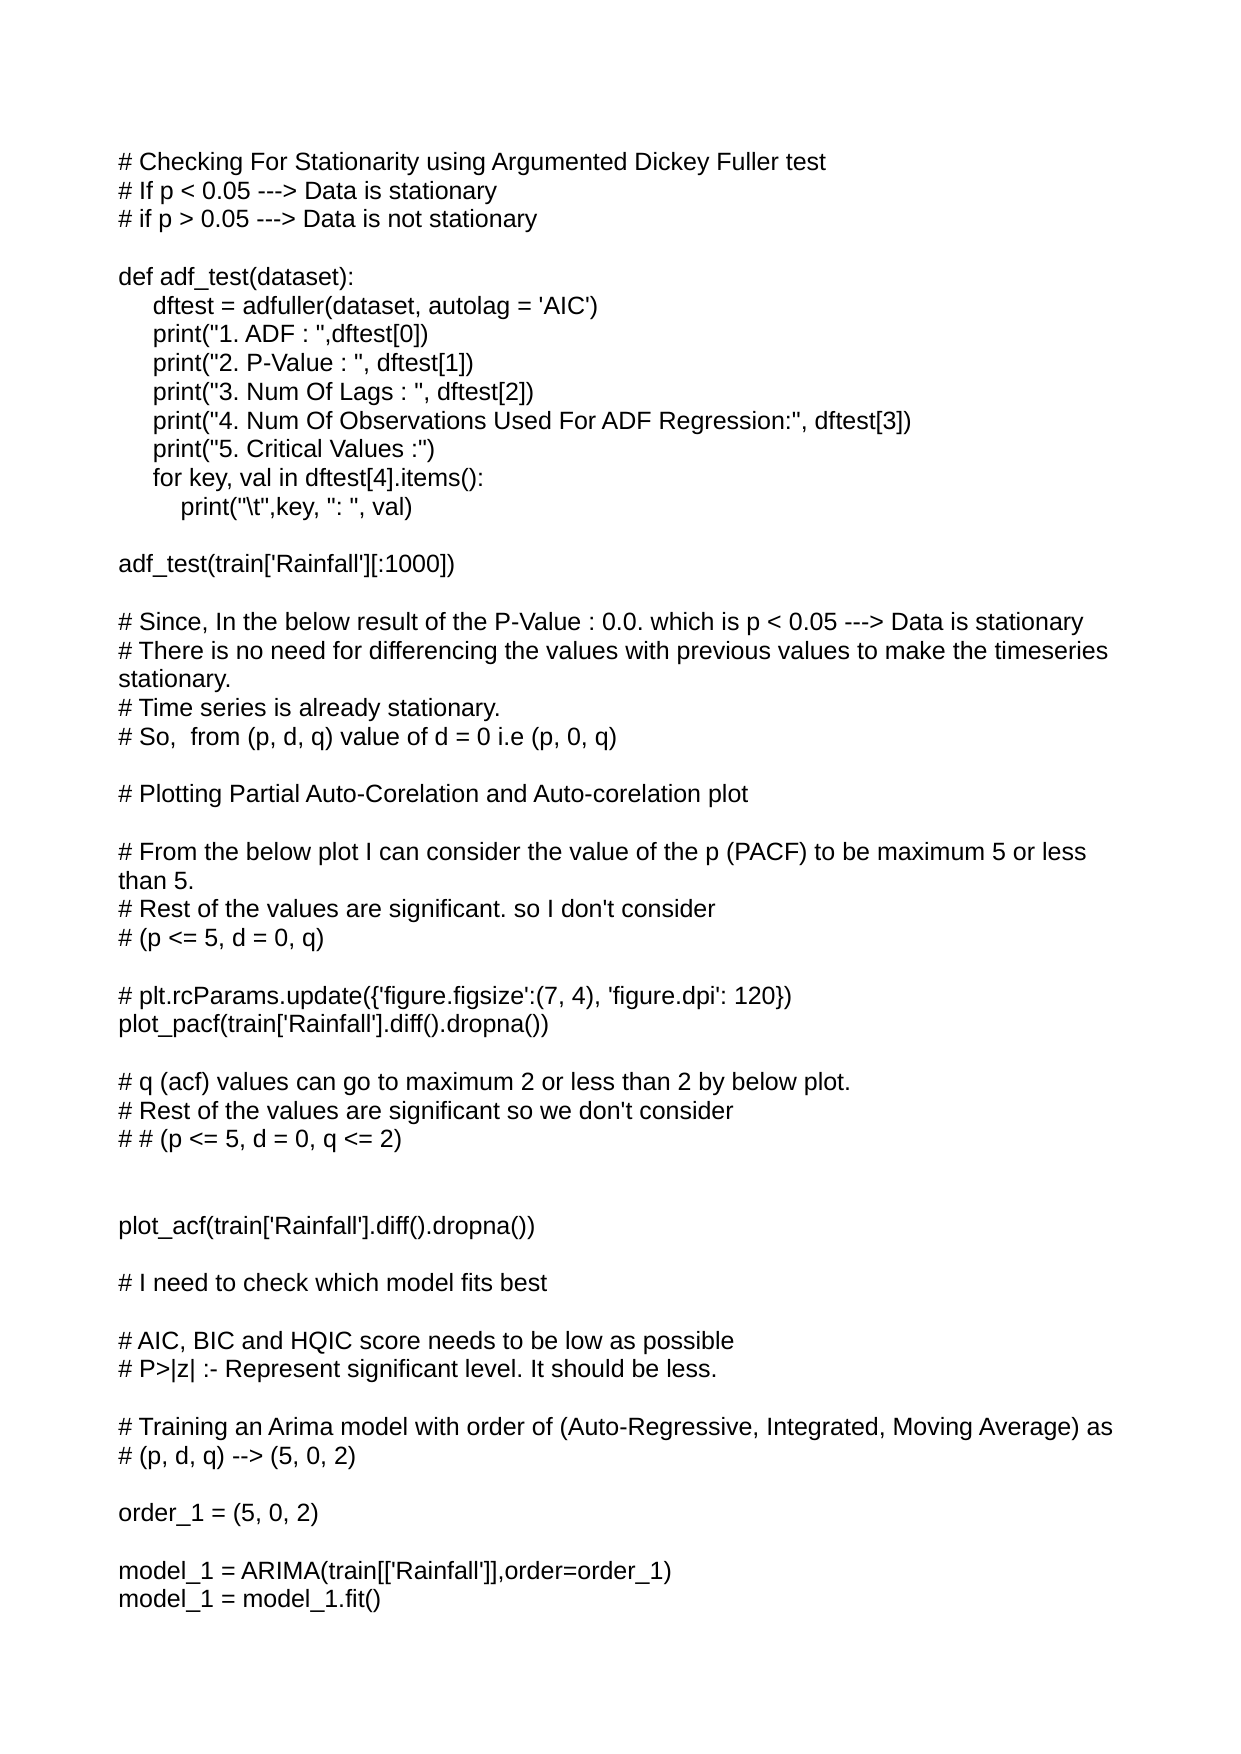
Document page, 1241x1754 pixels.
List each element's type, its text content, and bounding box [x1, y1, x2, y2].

text # From the below plot I can consider the value of the p (PACF) to be maximum 5 or less than 5. [118, 837, 1122, 894]
text # Since, In the below result of the P-Value : 0.0. which is p < 0.05 ---> Data is stationary [118, 607, 1122, 636]
text # Plotting Partial Auto-Corelation and Auto-corelation plot [118, 779, 1122, 808]
text # q (acf) values can go to maximum 2 or less than 2 by below plot. [118, 1067, 1122, 1096]
text def adf_test(dataset): [118, 262, 1122, 291]
text print("4. Num Of Observations Used For ADF Regression:", dftest[3]) [118, 406, 1122, 434]
text # Checking For Stationarity using Argumented Dickey Fuller test [118, 147, 1122, 176]
text # Rest of the values are significant so we don't consider [118, 1096, 1122, 1124]
text plot_acf(train['Rainfall'].diff().dropna()) [118, 1211, 1122, 1239]
text # Time series is already stationary. [118, 693, 1122, 722]
text print("5. Critical Values :") [118, 434, 1122, 463]
text plot_pacf(train['Rainfall'].diff().dropna()) [118, 1009, 1122, 1038]
text order_1 = (5, 0, 2) [118, 1498, 1122, 1527]
text for key, val in dftest[4].items(): [118, 463, 1122, 492]
text # (p <= 5, d = 0, q) [118, 923, 1122, 952]
text # Training an Arima model with order of (Auto-Regressive, Integrated, Moving Average) as [118, 1412, 1122, 1441]
text # plt.rcParams.update({'figure.figsize':(7, 4), 'figure.dpi': 120}) [118, 981, 1122, 1009]
text print("3. Num Of Lags : ", dftest[2]) [118, 377, 1122, 406]
text print("1. ADF : ",dftest[0]) [118, 319, 1122, 348]
text # There is no need for differencing the values with previous values to make the timeseries stationary. [118, 636, 1122, 693]
text adf_test(train['Rainfall'][:1000]) [118, 549, 1122, 578]
text # AIC, BIC and HQIC score needs to be low as possible [118, 1326, 1122, 1354]
text model_1 = ARIMA(train[['Rainfall']],order=order_1) [118, 1556, 1122, 1584]
text # So, from (p, d, q) value of d = 0 i.e (p, 0, q) [118, 722, 1122, 751]
text # P>|z| :- Represent significant level. It should be less. [118, 1354, 1122, 1383]
text model_1 = model_1.fit() [118, 1584, 1122, 1613]
text # # (p <= 5, d = 0, q <= 2) [118, 1124, 1122, 1153]
text dftest = adfuller(dataset, autolag = 'AIC') [118, 291, 1122, 319]
text print("\t",key, ": ", val) [118, 492, 1122, 521]
text # (p, d, q) --> (5, 0, 2) [118, 1441, 1122, 1469]
text # I need to check which model fits best [118, 1268, 1122, 1297]
text # if p > 0.05 ---> Data is not stationary [118, 204, 1122, 233]
text # If p < 0.05 ---> Data is stationary [118, 176, 1122, 204]
text print("2. P-Value : ", dftest[1]) [118, 348, 1122, 377]
text # Rest of the values are significant. so I don't consider [118, 894, 1122, 923]
